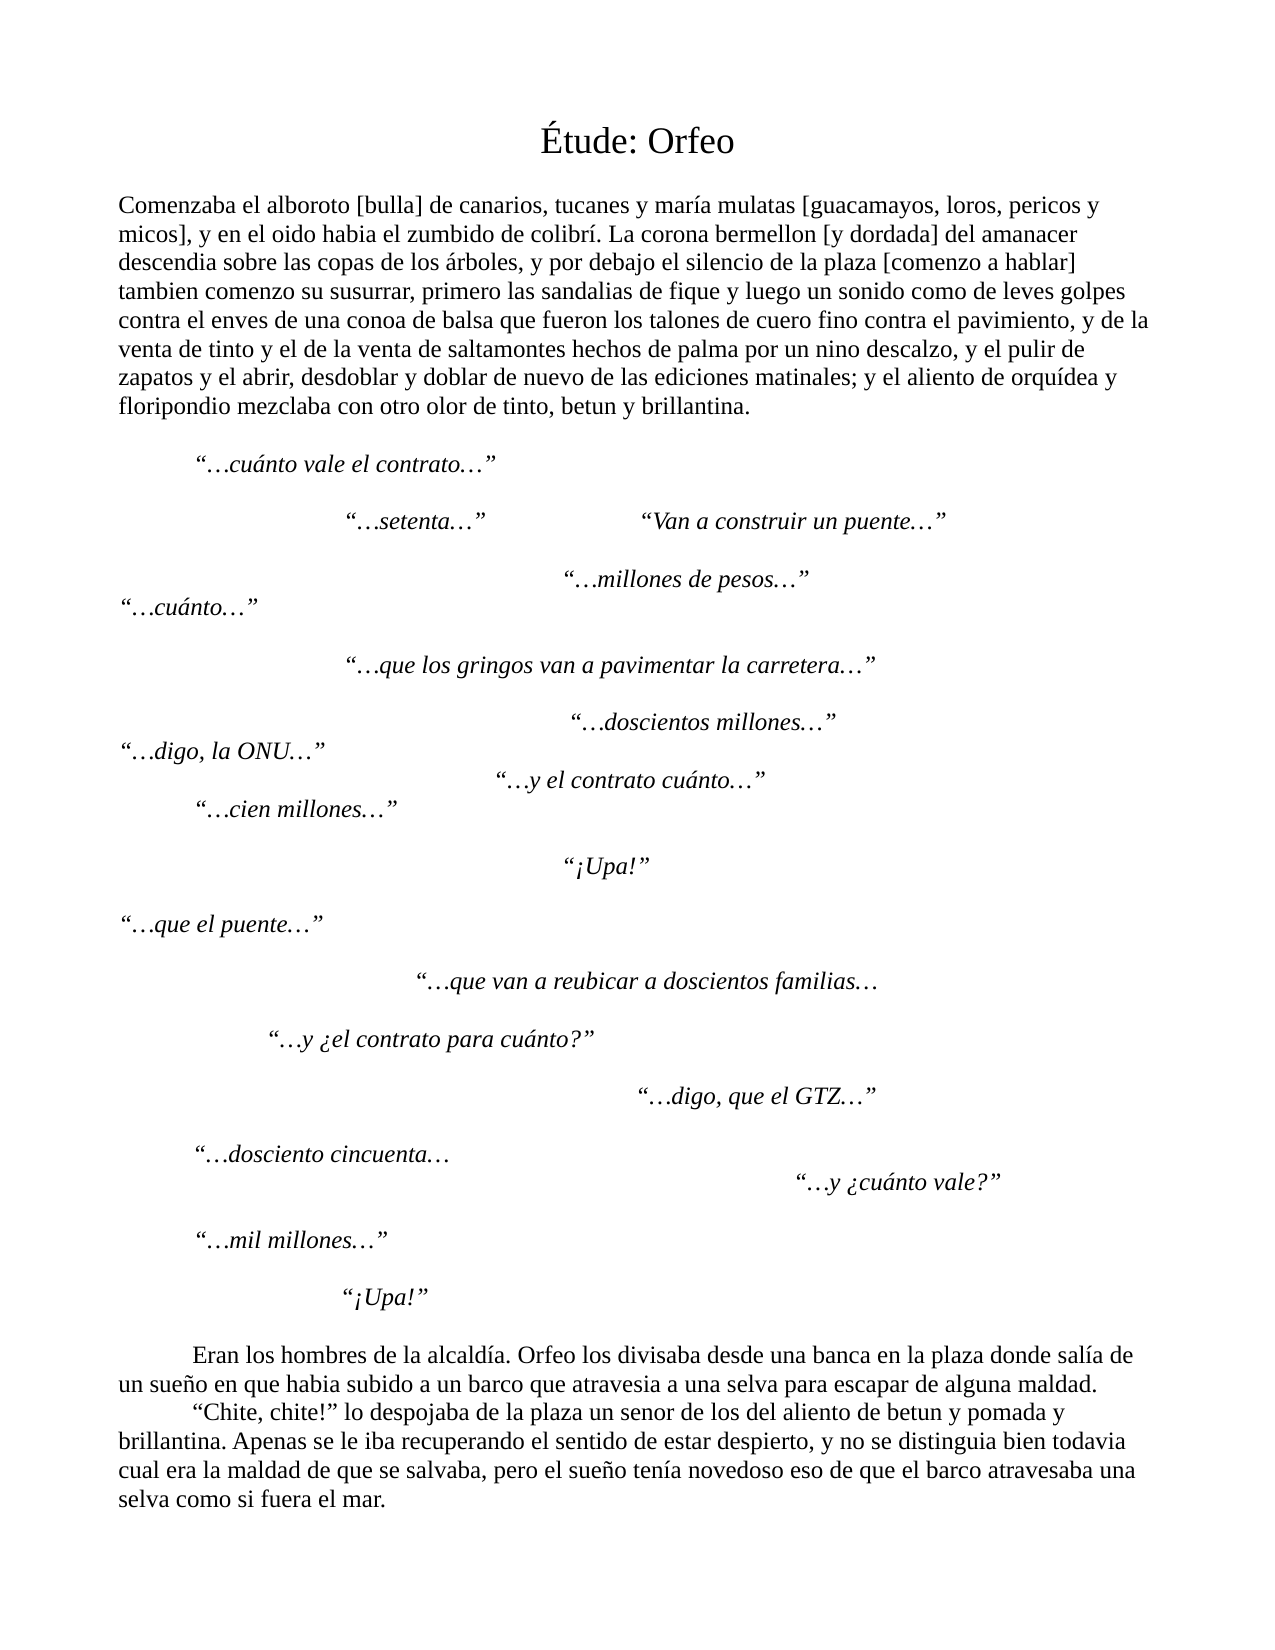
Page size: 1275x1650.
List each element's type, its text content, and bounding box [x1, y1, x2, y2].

text “…que los gringos van a pavimentar la carretera…” [268, 650, 1157, 679]
text “…cien millones…” [118, 794, 1157, 822]
text “…que el puente…” [118, 909, 1157, 937]
text “…y ¿el contrato para cuánto?” [118, 1024, 1157, 1052]
text “…y ¿cuánto vale?” [793, 1167, 1157, 1196]
text “…dosciento cincuenta… [118, 1139, 1157, 1167]
text “¡Upa!” [118, 851, 1157, 880]
text “…cuánto…” [118, 592, 1157, 621]
text “…digo, la ONU…” [118, 736, 1157, 765]
text Eran los hombres de la alcaldía. Orfeo los divisaba desde una banca en la plaza donde salía de un sueño en que habia subido a un barco que atravesia a una selva para escapar de alguna maldad. [118, 1340, 1157, 1397]
text “…digo, que el GTZ…” [118, 1081, 1157, 1110]
text “¡Upa!” [118, 1282, 1157, 1311]
text Comenzaba el alboroto [bulla] de canarios, tucanes y maría mulatas [guacamayos, loros, pericos y micos], y en el oido habia el zumbido de colibrí. La corona bermellon [y dordada] del amanacer descendia sobre las copas de los árboles, y por debajo el silencio de la plaza [comenzo a hablar] tambien comenzo su susurrar, primero las sandalias de fique y luego un sonido como de leves golpes contra el enves de una conoa de balsa que fueron los talones de cuero fino contra el pavimiento, y de la venta de tinto y el de la venta de saltamontes hechos de palma por un nino descalzo, y el pulir de zapatos y el abrir, desdoblar y doblar de nuevo de las ediciones matinales; y el aliento de orquídea y floripondio mezclaba con otro olor de tinto, betun y brillantina. [118, 190, 1157, 420]
text Étude: Orfeo [118, 118, 1157, 161]
text “…millones de pesos…” [118, 564, 1157, 592]
text “…setenta…” “Van a construir un puente…” [343, 506, 1157, 535]
text “…mil millones…” [118, 1225, 1157, 1254]
text “…que van a reubicar a doscientos familias… [118, 966, 1157, 995]
text “…doscientos millones…” [493, 707, 1157, 736]
text “…cuánto vale el contrato…” [118, 449, 1157, 477]
text “…y el contrato cuánto…” [418, 765, 1157, 794]
text “Chite, chite!” lo despojaba de la plaza un senor de los del aliento de betun y pomada y brillantina. Apenas se le iba recuperando el sentido de estar despierto, y no se distinguia bien todavia cual era la maldad de que se salvaba, pero el sueño tenía novedoso eso de que el barco atravesaba una selva como si fuera el mar. [118, 1397, 1157, 1512]
